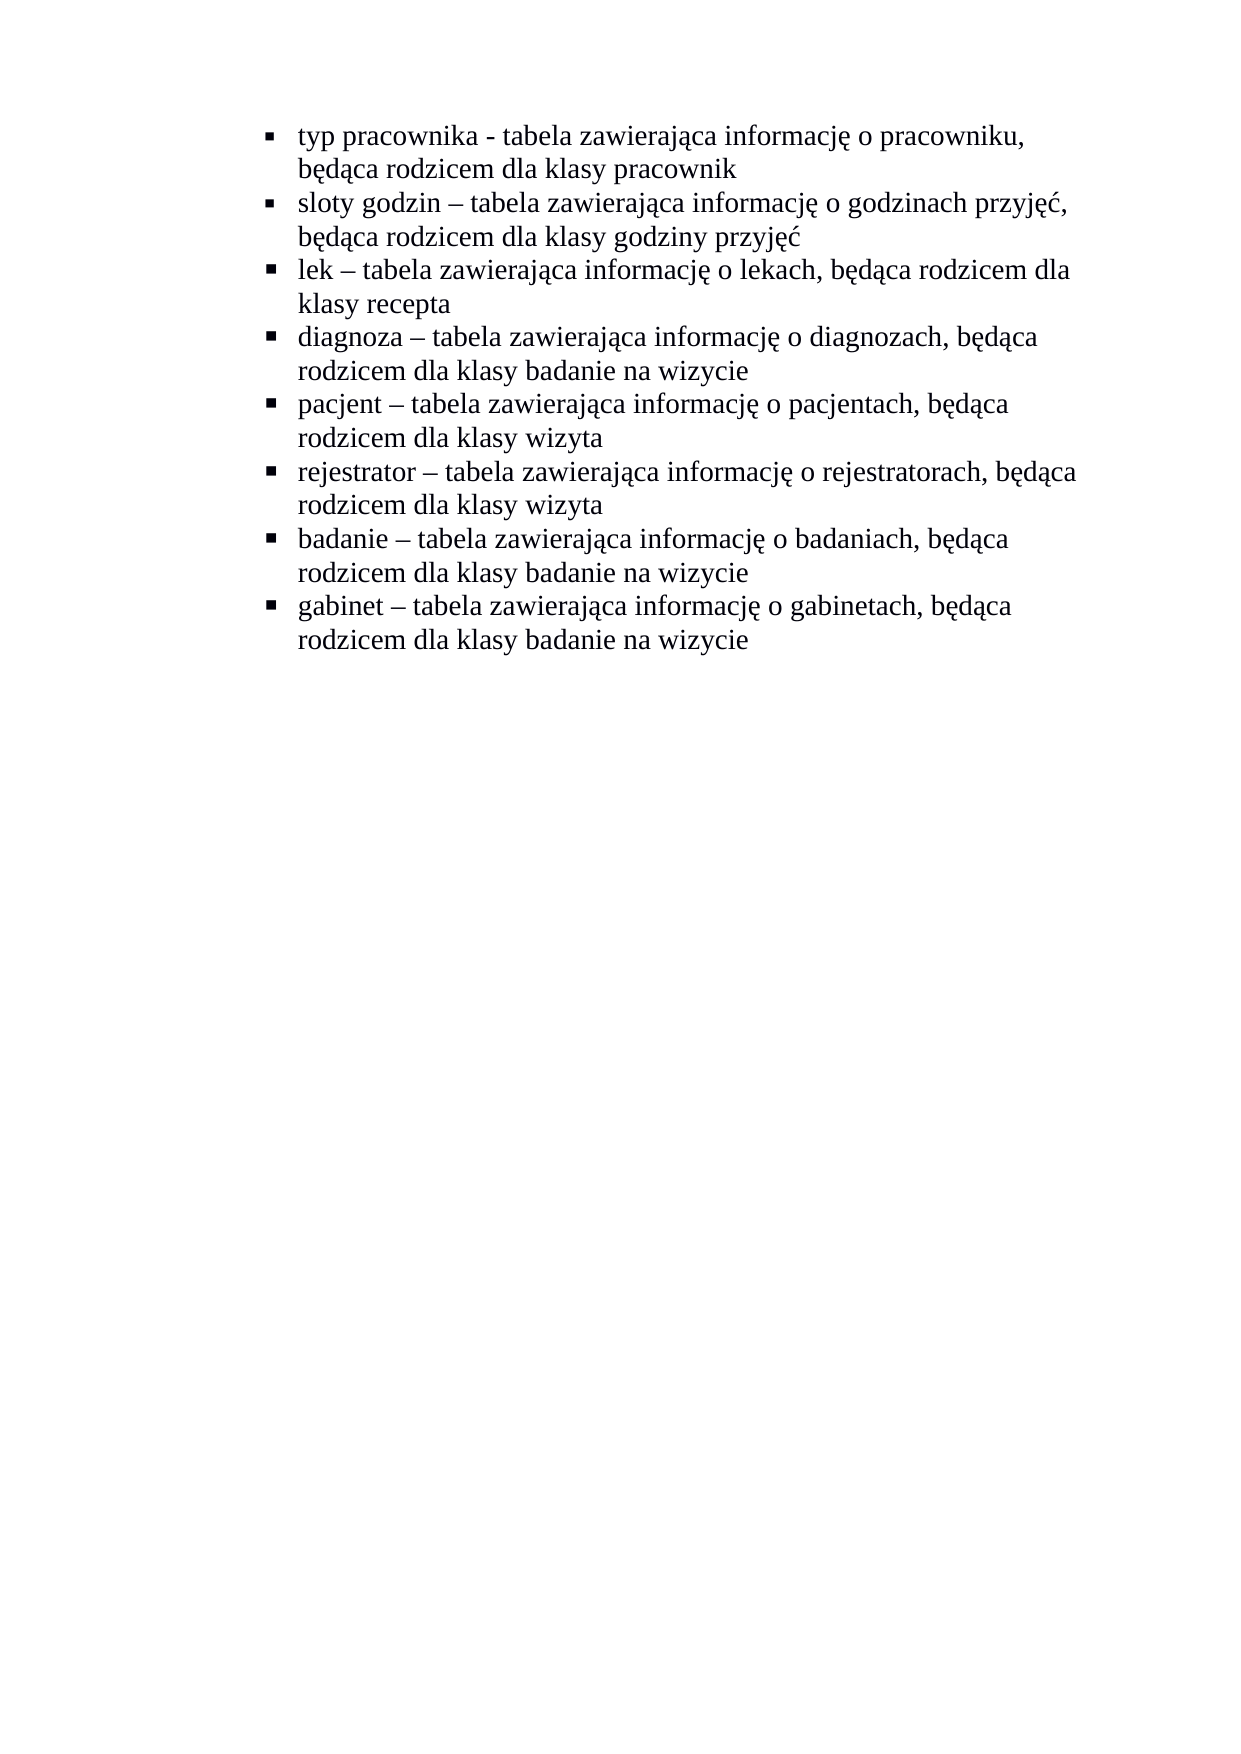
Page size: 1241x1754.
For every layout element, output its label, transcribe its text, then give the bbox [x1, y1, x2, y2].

list sloty godzin – tabela zawierająca informację o godzinach przyjęć, będąca rodzicem dla klasy godziny przyjęć [260, 185, 1092, 252]
list badanie – tabela zawierająca informację o badaniach, będąca rodzicem dla klasy badanie na wizycie [260, 521, 1092, 588]
list pacjent – tabela zawierająca informację o pacjentach, będąca rodzicem dla klasy wizyta [260, 387, 1092, 454]
list gabinet – tabela zawierająca informację o gabinetach, będąca rodzicem dla klasy badanie na wizycie [260, 588, 1092, 655]
list typ pracownika - tabela zawierająca informację o pracowniku, będąca rodzicem dla klasy pracownik [260, 118, 1092, 185]
list lek – tabela zawierająca informację o lekach, będąca rodzicem dla klasy recepta [260, 252, 1092, 319]
list diagnoza – tabela zawierająca informację o diagnozach, będąca rodzicem dla klasy badanie na wizycie [260, 319, 1092, 387]
list rejestrator – tabela zawierająca informację o rejestratorach, będąca rodzicem dla klasy wizyta [260, 454, 1092, 521]
